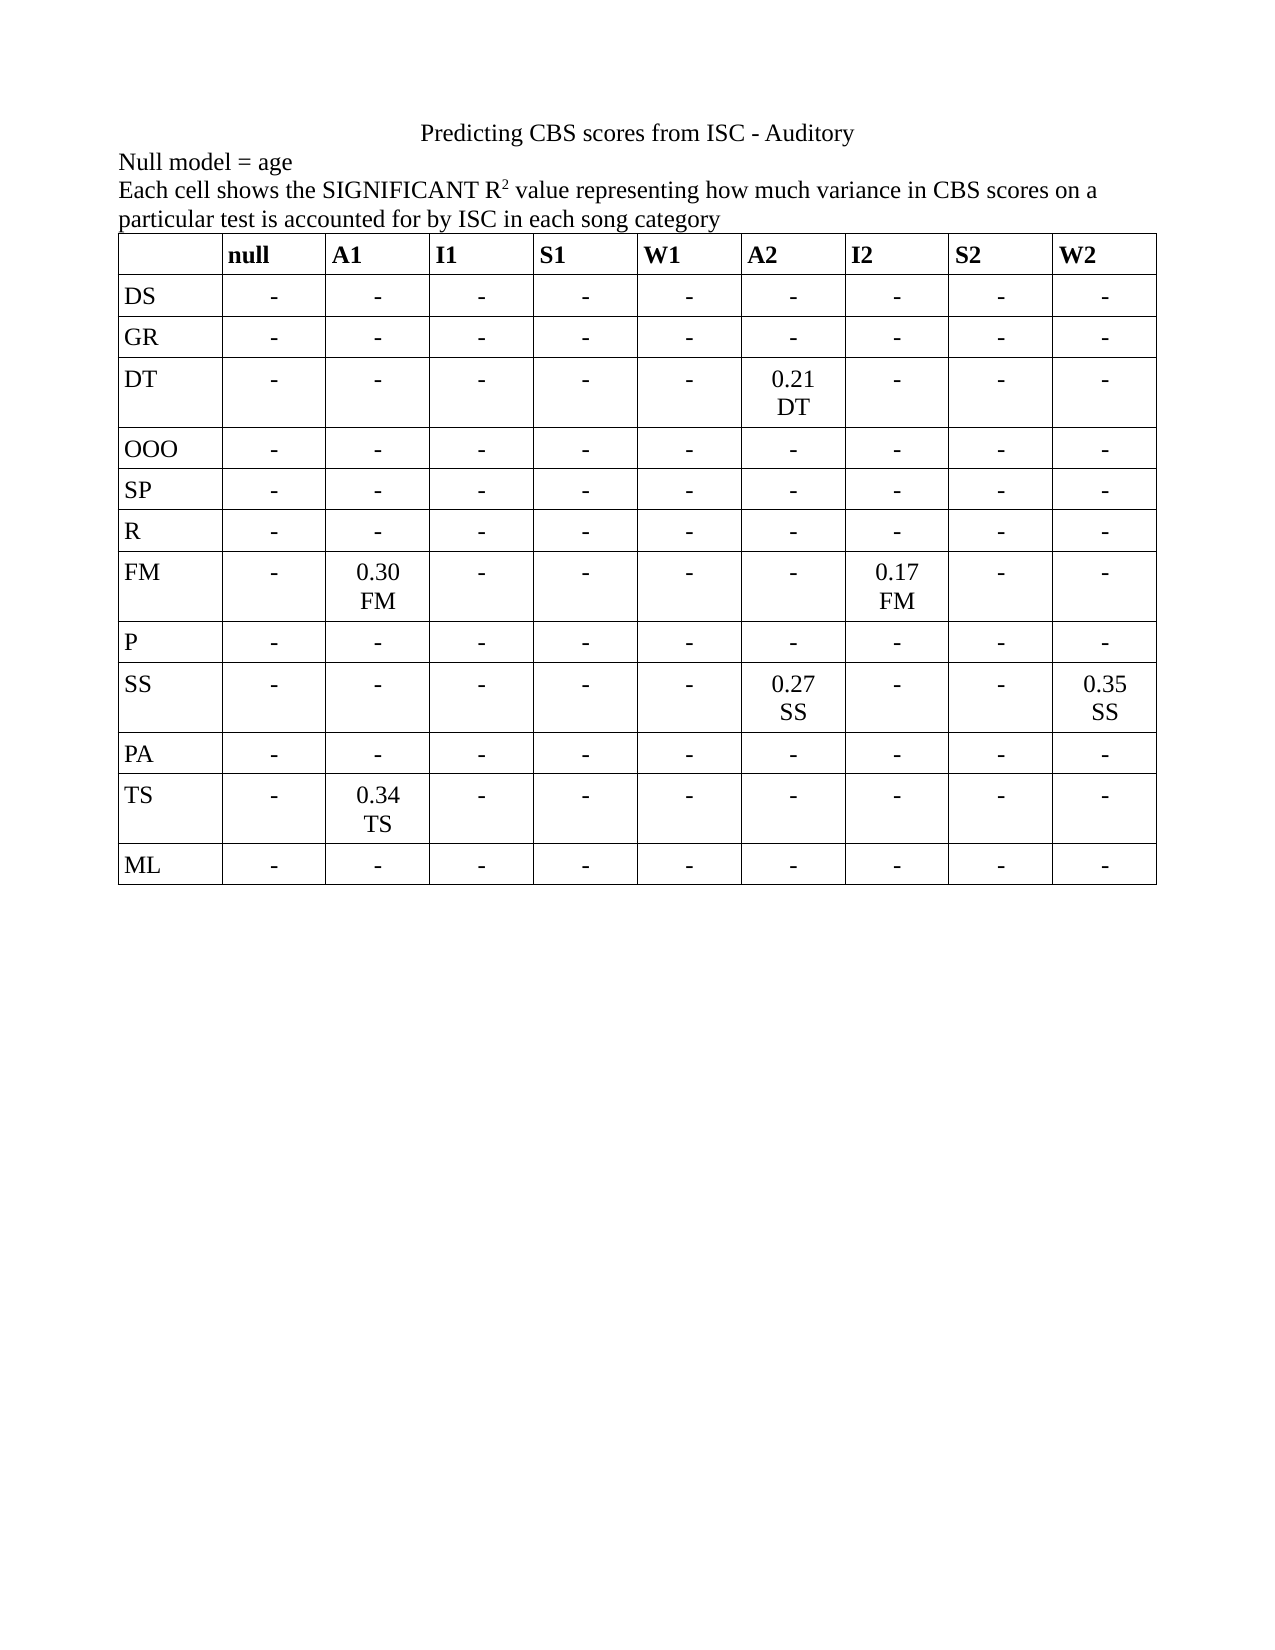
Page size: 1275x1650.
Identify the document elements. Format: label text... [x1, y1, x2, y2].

table_cell GR [119, 317, 222, 357]
table_cell - [846, 774, 948, 843]
table_cell - [846, 428, 948, 468]
table_cell - [1053, 317, 1156, 357]
table_header A1 [326, 234, 429, 274]
table_header S2 [949, 234, 1052, 274]
table_cell - [638, 275, 741, 316]
table_cell - [326, 428, 429, 468]
table_cell - [949, 469, 1052, 509]
table_cell - [1053, 552, 1156, 621]
table_cell 0.17 FM [846, 552, 948, 621]
table_cell - [638, 428, 741, 468]
table_cell - [1053, 844, 1156, 884]
table_cell - [1053, 774, 1156, 843]
table_cell - [638, 358, 741, 427]
table_cell - [846, 358, 948, 427]
table_cell - [534, 510, 637, 551]
table_cell - [223, 358, 325, 427]
table_cell - [638, 774, 741, 843]
table_cell - [846, 510, 948, 551]
table_cell - [430, 663, 533, 732]
table_cell - [430, 622, 533, 662]
table_cell - [949, 552, 1052, 621]
table_cell 0.21 DT [742, 358, 845, 427]
table_cell - [223, 622, 325, 662]
table_cell - [430, 275, 533, 316]
table_cell - [949, 275, 1052, 316]
table_cell - [223, 469, 325, 509]
table_cell - [638, 844, 741, 884]
table_cell - [223, 510, 325, 551]
table_cell - [430, 469, 533, 509]
table_cell - [742, 510, 845, 551]
table_cell - [846, 275, 948, 316]
table_cell - [534, 844, 637, 884]
table_cell R [119, 510, 222, 551]
table_cell - [949, 733, 1052, 773]
table_cell - [949, 622, 1052, 662]
table_cell OOO [119, 428, 222, 468]
table_cell - [326, 275, 429, 316]
table_header [119, 234, 222, 274]
table_cell DT [119, 358, 222, 427]
table_cell - [430, 774, 533, 843]
table_header A2 [742, 234, 845, 274]
table_cell - [742, 552, 845, 621]
table_cell - [534, 552, 637, 621]
table_cell - [949, 774, 1052, 843]
table_cell - [223, 663, 325, 732]
table_cell - [326, 469, 429, 509]
table_cell SS [119, 663, 222, 732]
table_cell - [638, 317, 741, 357]
table_cell - [742, 844, 845, 884]
table_cell - [326, 663, 429, 732]
table_cell - [223, 552, 325, 621]
table_header null [223, 234, 325, 274]
table_cell - [534, 428, 637, 468]
table_cell - [223, 733, 325, 773]
table_cell - [949, 510, 1052, 551]
table_cell - [326, 510, 429, 551]
table_cell - [1053, 510, 1156, 551]
table_cell - [846, 663, 948, 732]
table_cell - [638, 552, 741, 621]
table_cell - [326, 358, 429, 427]
table_cell - [534, 358, 637, 427]
table_cell - [430, 317, 533, 357]
table_cell - [846, 469, 948, 509]
table_cell - [638, 510, 741, 551]
table_cell - [742, 774, 845, 843]
table_header I2 [846, 234, 948, 274]
table_cell - [534, 774, 637, 843]
table_cell - [949, 844, 1052, 884]
text Predicting CBS scores from ISC - Auditory [118, 118, 1157, 147]
table_cell - [1053, 275, 1156, 316]
table_cell - [638, 622, 741, 662]
table_cell - [430, 733, 533, 773]
table_cell - [742, 733, 845, 773]
table_cell - [326, 844, 429, 884]
table_cell - [949, 317, 1052, 357]
table_cell 0.34 TS [326, 774, 429, 843]
table_cell - [534, 469, 637, 509]
table_cell 0.30 FM [326, 552, 429, 621]
table_cell - [742, 622, 845, 662]
table_cell 0.27 SS [742, 663, 845, 732]
table_cell - [742, 469, 845, 509]
table_cell - [846, 733, 948, 773]
table_cell 0.35 SS [1053, 663, 1156, 732]
table_cell ML [119, 844, 222, 884]
table_cell - [742, 317, 845, 357]
table_cell - [326, 317, 429, 357]
table_cell - [846, 622, 948, 662]
table_cell - [534, 622, 637, 662]
table_cell PA [119, 733, 222, 773]
table_cell SP [119, 469, 222, 509]
table_cell - [1053, 469, 1156, 509]
table_cell - [846, 317, 948, 357]
table_cell - [430, 844, 533, 884]
table_cell FM [119, 552, 222, 621]
table_cell - [949, 358, 1052, 427]
table_cell - [1053, 358, 1156, 427]
table_header W1 [638, 234, 741, 274]
table_cell - [1053, 622, 1156, 662]
table_cell - [1053, 733, 1156, 773]
table_cell - [326, 733, 429, 773]
table_cell TS [119, 774, 222, 843]
table_cell - [223, 428, 325, 468]
table_cell - [534, 317, 637, 357]
table_cell - [1053, 428, 1156, 468]
table_cell - [742, 275, 845, 316]
table_cell P [119, 622, 222, 662]
table_header W2 [1053, 234, 1156, 274]
table_cell - [430, 428, 533, 468]
table_cell - [534, 663, 637, 732]
table_cell - [223, 317, 325, 357]
table_cell - [223, 774, 325, 843]
table_cell - [223, 275, 325, 316]
text Null model = age [118, 147, 1157, 176]
table_header I1 [430, 234, 533, 274]
table_cell - [534, 733, 637, 773]
table_cell - [638, 663, 741, 732]
table_cell - [534, 275, 637, 316]
table_cell - [430, 358, 533, 427]
table_cell - [846, 844, 948, 884]
table_cell - [638, 733, 741, 773]
text Each cell shows the SIGNIFICANT R2 value representing how much variance in CBS scores on a particular test is accounted for by ISC in each song category [118, 176, 1157, 233]
table_cell - [223, 844, 325, 884]
table_cell DS [119, 275, 222, 316]
table_cell - [949, 663, 1052, 732]
table_cell - [430, 552, 533, 621]
table_cell - [638, 469, 741, 509]
table_header S1 [534, 234, 637, 274]
table_cell - [949, 428, 1052, 468]
table_cell - [326, 622, 429, 662]
table_cell - [430, 510, 533, 551]
table_cell - [742, 428, 845, 468]
